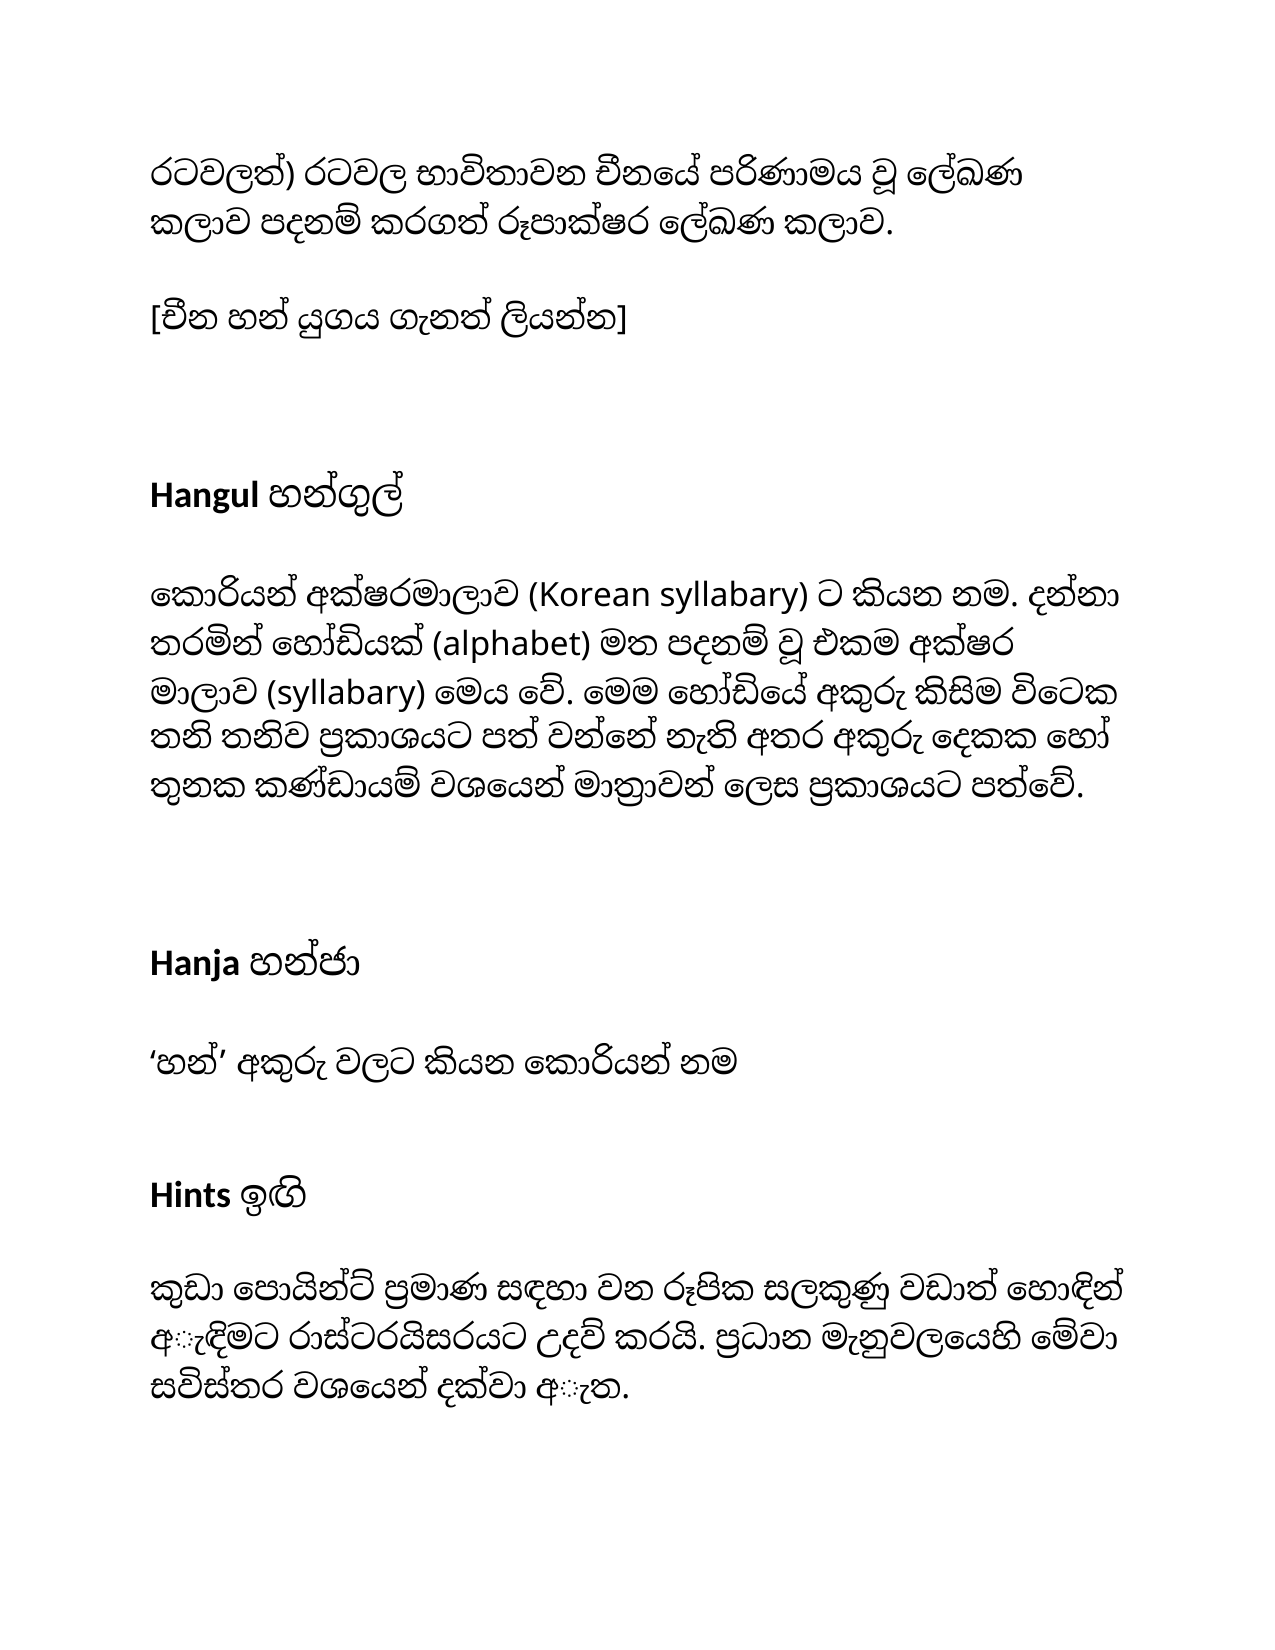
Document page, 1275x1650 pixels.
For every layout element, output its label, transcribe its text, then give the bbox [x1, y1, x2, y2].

text කොරියන් අක්ෂරමාලාව (Korean syllabary) ට කියන නම. දන්නා තරමින් හෝඩියක් (alphabet) මත පදනම් වූ එකම අක්ෂර මාලාව (syllabary) මෙය වේ. මෙම හෝඩියේ අකුරු කිසිම විටෙක තනි තනිව ප්‍රකාශයට පත් වන්නේ නැති අතර අකුරු දෙකක හෝ තුනක ක‍ණ්ඩායම් වශයෙන් මාත්‍රාවන් ලෙස ප්‍රකාශයට පත්වේ. [150, 571, 1125, 811]
subtitle Hints ඉඟි [150, 1171, 1125, 1217]
subtitle Hangul හන්ගුල් [376, 471, 1125, 517]
text කුඩා පොයින්ට් ප්‍රමාණ සඳහා වන රූපික සලකුණු වඩාත් හොඳින් අැඳිමට රාස්ටරයිසරයට උදව් කරයි. ප්‍රධාන මැනුවලයෙහි මේවා සවිස්තර වශයෙන් දක්වා අැත. [150, 1271, 1125, 1412]
subtitle Hangul හන්ගුල් [150, 471, 396, 517]
text [චීන හන් යුගය ගැනත් ලියන්න] [150, 294, 1125, 343]
text රටවලත්) රටවල භාවිතාවන චීනයේ පරිණාමය වූ ලේඛණ කලාව පදනම් කරගත් රූපාක්ෂර ලේඛණ කලාව. [150, 150, 1125, 248]
text ‘හන්’ අකුරු වලට කියන කොරියන් නම [150, 1039, 1125, 1088]
subtitle Hanja හන්ජා [150, 939, 1125, 985]
